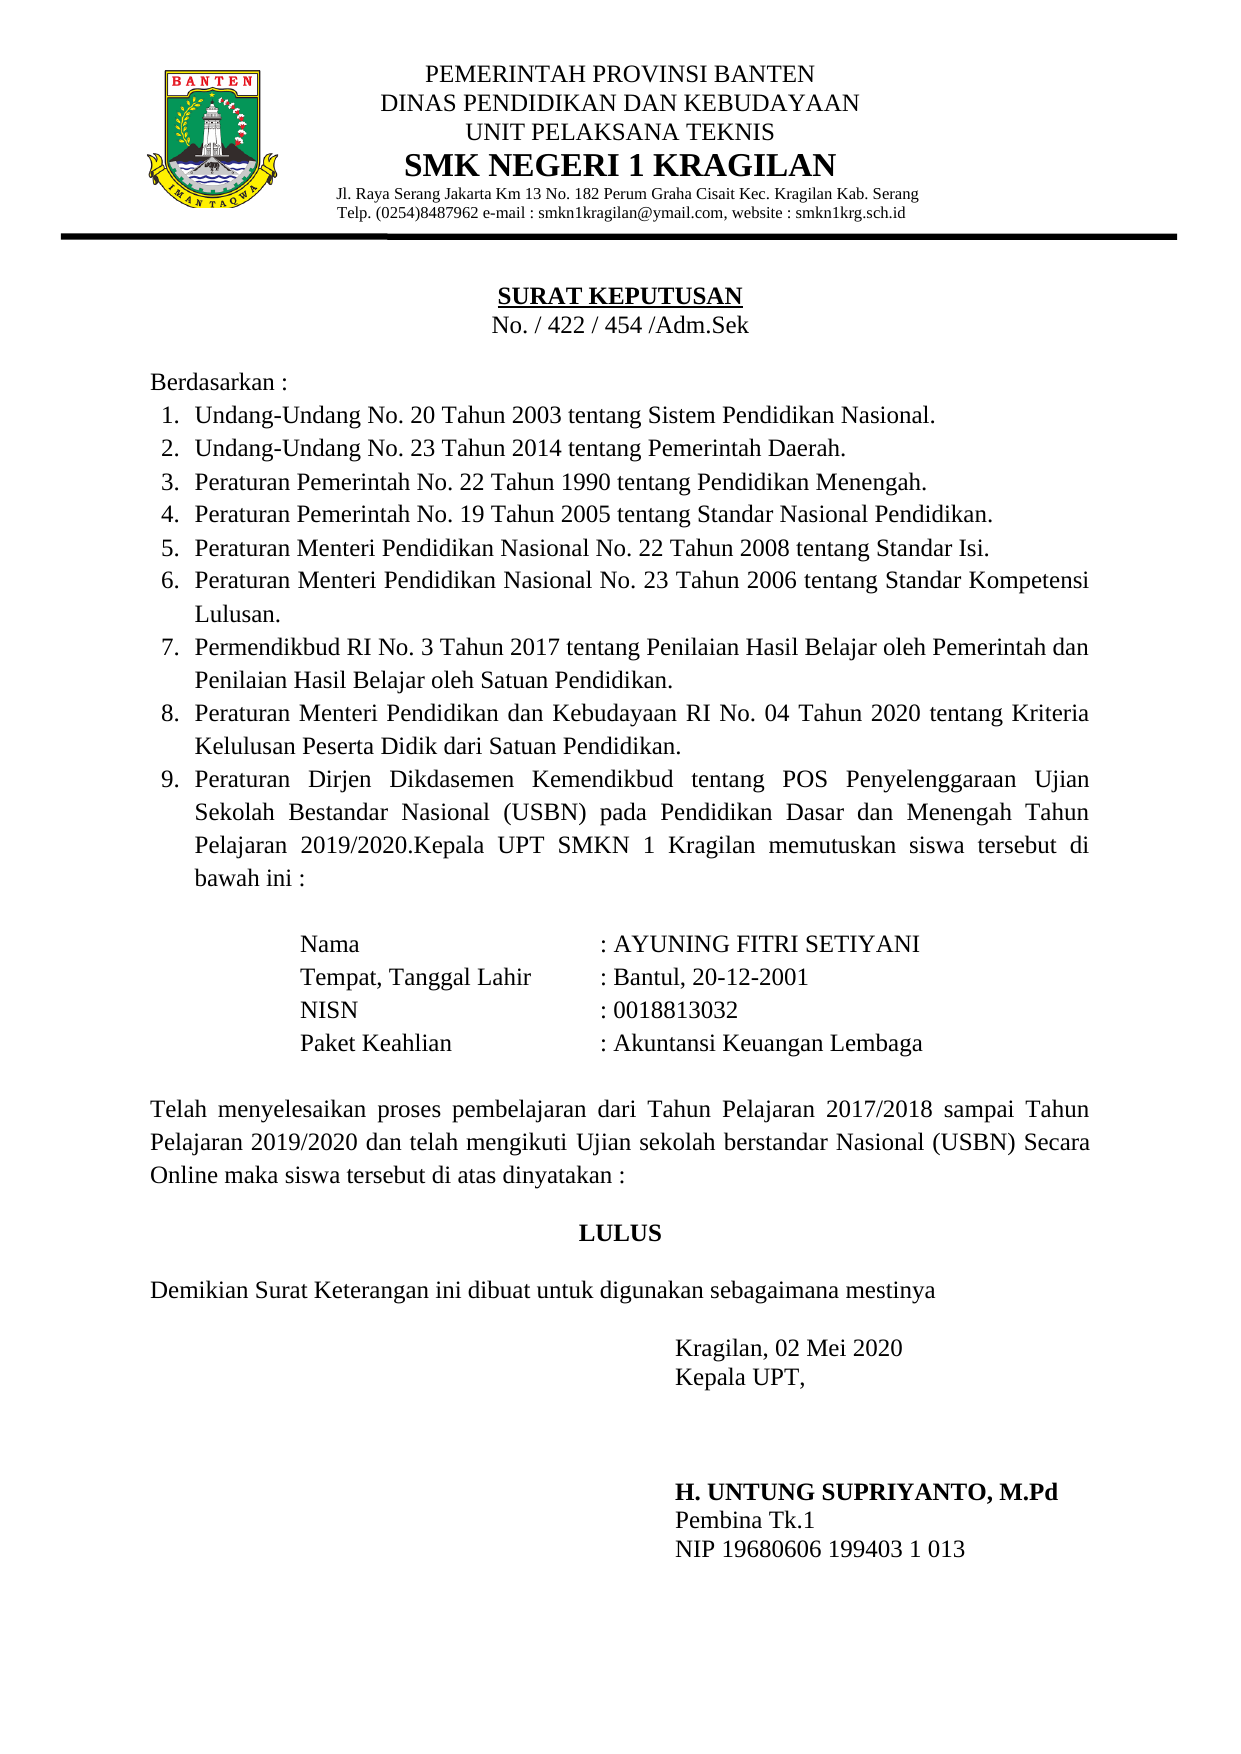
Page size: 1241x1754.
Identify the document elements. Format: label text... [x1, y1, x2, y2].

list Undang-Undang No. 23 Tahun 2014 tentang Pemerintah Daerah. [179, 433, 1090, 462]
list Undang-Undang No. 20 Tahun 2003 tentang Sistem Pendidikan Nasional. [179, 401, 1090, 429]
text Pembina Tk.1 [150, 1506, 1090, 1534]
list Peraturan Menteri Pendidikan Nasional No. 22 Tahun 2008 tentang Standar Isi. [179, 533, 1090, 561]
text Tempat, Tanggal Lahir : Bantul, 20-12-2001 [150, 962, 1090, 991]
text Telah menyelesaikan proses pembelajaran dari Tahun Pelajaran 2017/2018 sampai Tahun Pelajaran 2019/2020 dan telah mengikuti Ujian sekolah berstandar Nasional (USBN) Secara Online maka siswa tersebut di atas dinyatakan : [150, 1094, 1090, 1189]
list Peraturan Menteri Pendidikan dan Kebudayaan RI No. 04 Tahun 2020 tentang Kriteria Kelulusan Peserta Didik dari Satuan Pendidikan. [179, 698, 1090, 759]
list Peraturan Dirjen Dikdasemen Kemendikbud tentang POS Penyelenggaraan Ujian Sekolah Bestandar Nasional (USBN) pada Pendidikan Dasar dan Menengah Tahun Pelajaran 2019/2020.Kepala UPT SMKN 1 Kragilan memutuskan siswa tersebut di bawah ini : [179, 764, 1090, 892]
picture [146, 70, 279, 208]
text NIP 19680606 199403 1 013 [150, 1534, 1090, 1563]
text SURAT KEPUTUSAN [150, 281, 1090, 310]
text Kepala UPT, [150, 1362, 1090, 1391]
text Paket Keahlian : Akuntansi Keuangan Lembaga [150, 1028, 1090, 1057]
text Kragilan, 02 Mei 2020 [150, 1333, 1090, 1362]
list Permendikbud RI No. 3 Tahun 2017 tentang Penilaian Hasil Belajar oleh Pemerintah dan Penilaian Hasil Belajar oleh Satuan Pendidikan. [179, 632, 1090, 693]
text Nama : AYUNING FITRI SETIYANI [150, 929, 1090, 958]
text Demikian Surat Keterangan ini dibuat untuk digunakan sebagaimana mestinya [150, 1276, 1090, 1304]
text NISN : 0018813032 [150, 995, 1090, 1024]
text No. / 422 / 454 /Adm.Sek [150, 310, 1090, 339]
list Peraturan Menteri Pendidikan Nasional No. 23 Tahun 2006 tentang Standar Kompetensi Lulusan. [179, 566, 1090, 627]
text H. UNTUNG SUPRIYANTO, M.Pd [150, 1477, 1090, 1506]
text Berdasarkan : [150, 367, 1090, 396]
list Peraturan Pemerintah No. 19 Tahun 2005 tentang Standar Nasional Pendidikan. [179, 499, 1090, 528]
text LULUS [150, 1218, 1090, 1247]
list Peraturan Pemerintah No. 22 Tahun 1990 tentang Pendidikan Menengah. [179, 467, 1090, 495]
